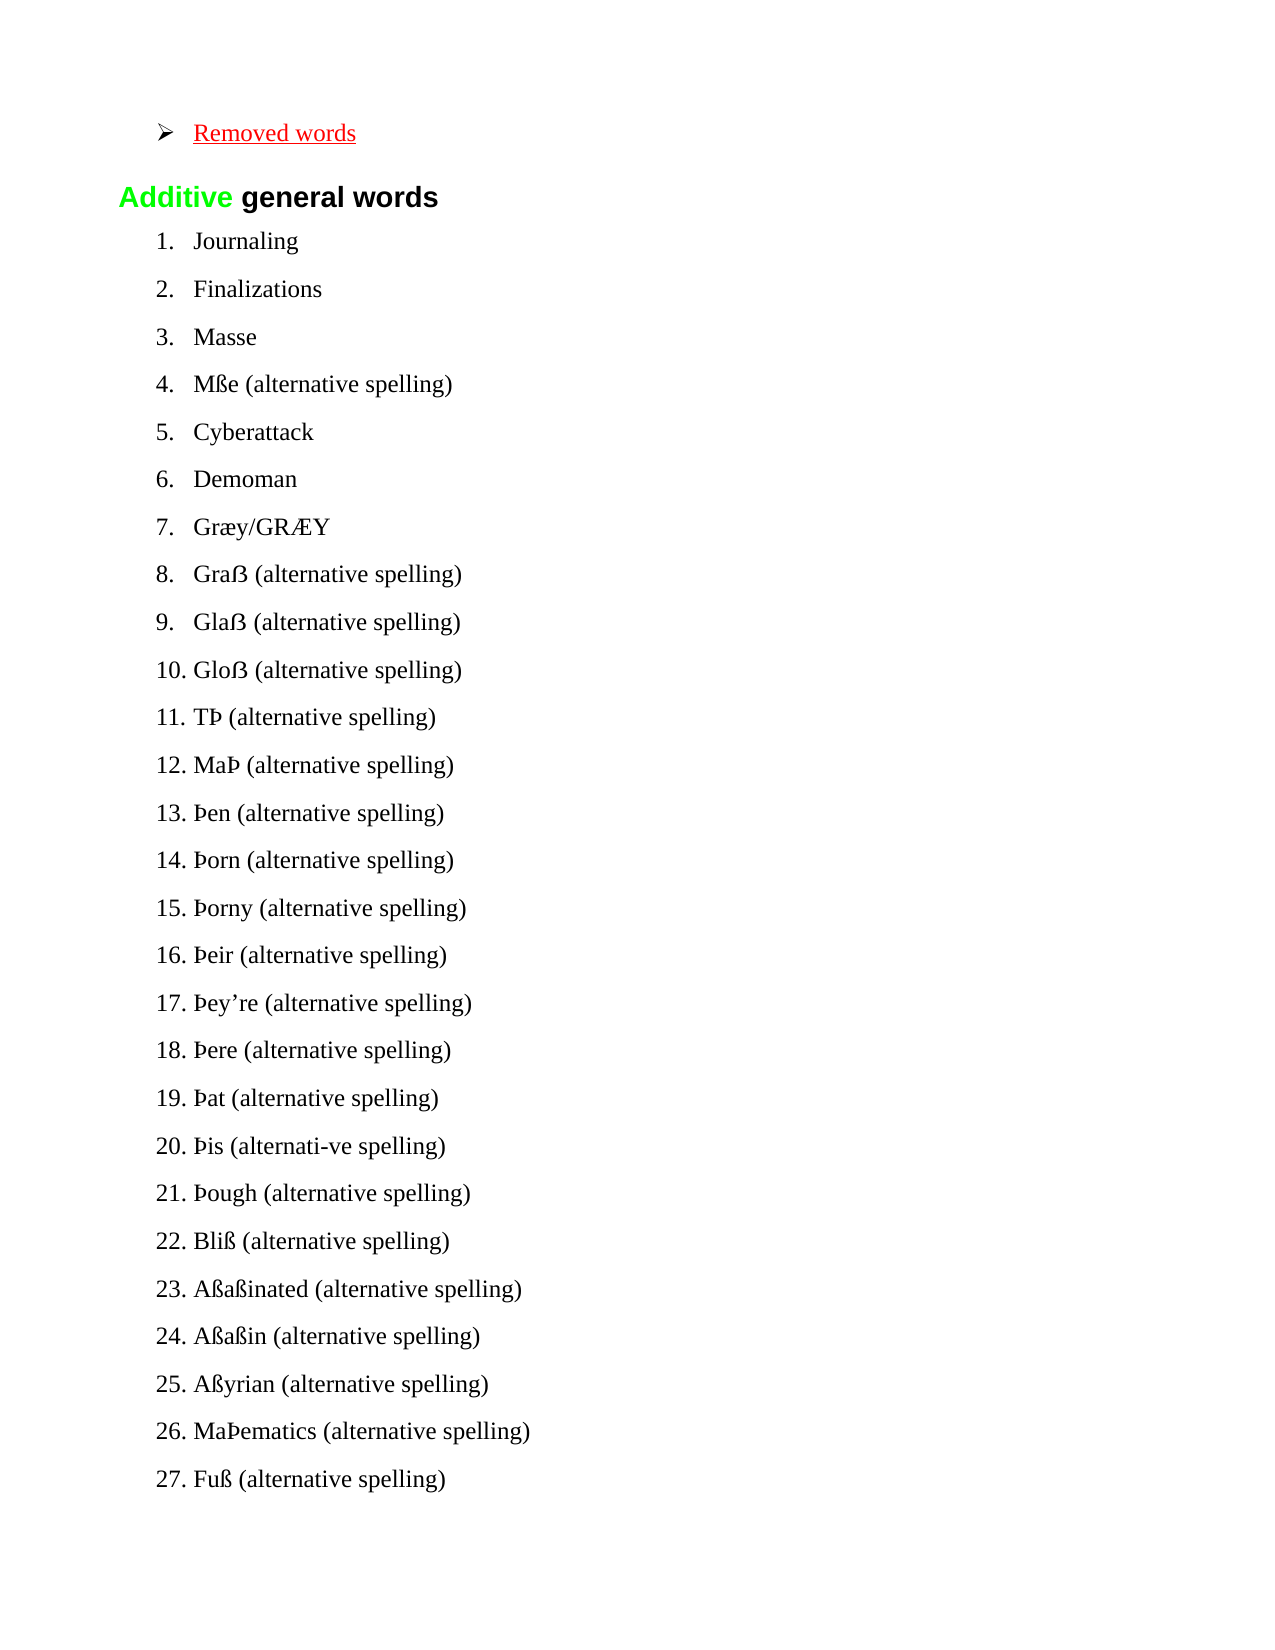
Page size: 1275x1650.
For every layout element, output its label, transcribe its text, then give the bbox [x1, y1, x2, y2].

list Removed words [156, 118, 1157, 147]
list Aßaßinated (alternative spelling) [156, 1274, 1157, 1302]
list MaÞematics (alternative spelling) [156, 1416, 1157, 1445]
list Þough (alternative spelling) [156, 1178, 1157, 1207]
list Graẞ (alternative spelling) [156, 559, 1157, 588]
list Mße (alternative spelling) [156, 369, 1157, 398]
list TÞ (alternative spelling) [156, 702, 1157, 731]
list Þey’re (alternative spelling) [156, 988, 1157, 1017]
list Þere (alternative spelling) [156, 1036, 1157, 1064]
list Bliß (alternative spelling) [156, 1226, 1157, 1255]
list Græy/GRÆY [156, 512, 1157, 541]
list Fuß (alternative spelling) [156, 1464, 1157, 1493]
list Demoman [156, 464, 1157, 493]
list Gloẞ (alternative spelling) [156, 655, 1157, 683]
list MaÞ (alternative spelling) [156, 750, 1157, 779]
list Þat (alternative spelling) [156, 1083, 1157, 1112]
list Masse [156, 322, 1157, 350]
list Þeir (alternative spelling) [156, 940, 1157, 969]
list Þen (alternative spelling) [156, 798, 1157, 826]
list Aßyrian (alternative spelling) [156, 1369, 1157, 1398]
list Aßaßin (alternative spelling) [156, 1321, 1157, 1350]
list Þis (alternati-ve spelling) [156, 1131, 1157, 1159]
list Þorny (alternative spelling) [156, 893, 1157, 922]
subtitle Additive general words [118, 180, 1157, 214]
list Journaling [156, 226, 1157, 255]
list Glaẞ (alternative spelling) [156, 607, 1157, 636]
list Cyberattack [156, 417, 1157, 446]
list Finalizations [156, 274, 1157, 303]
list Þorn (alternative spelling) [156, 845, 1157, 874]
